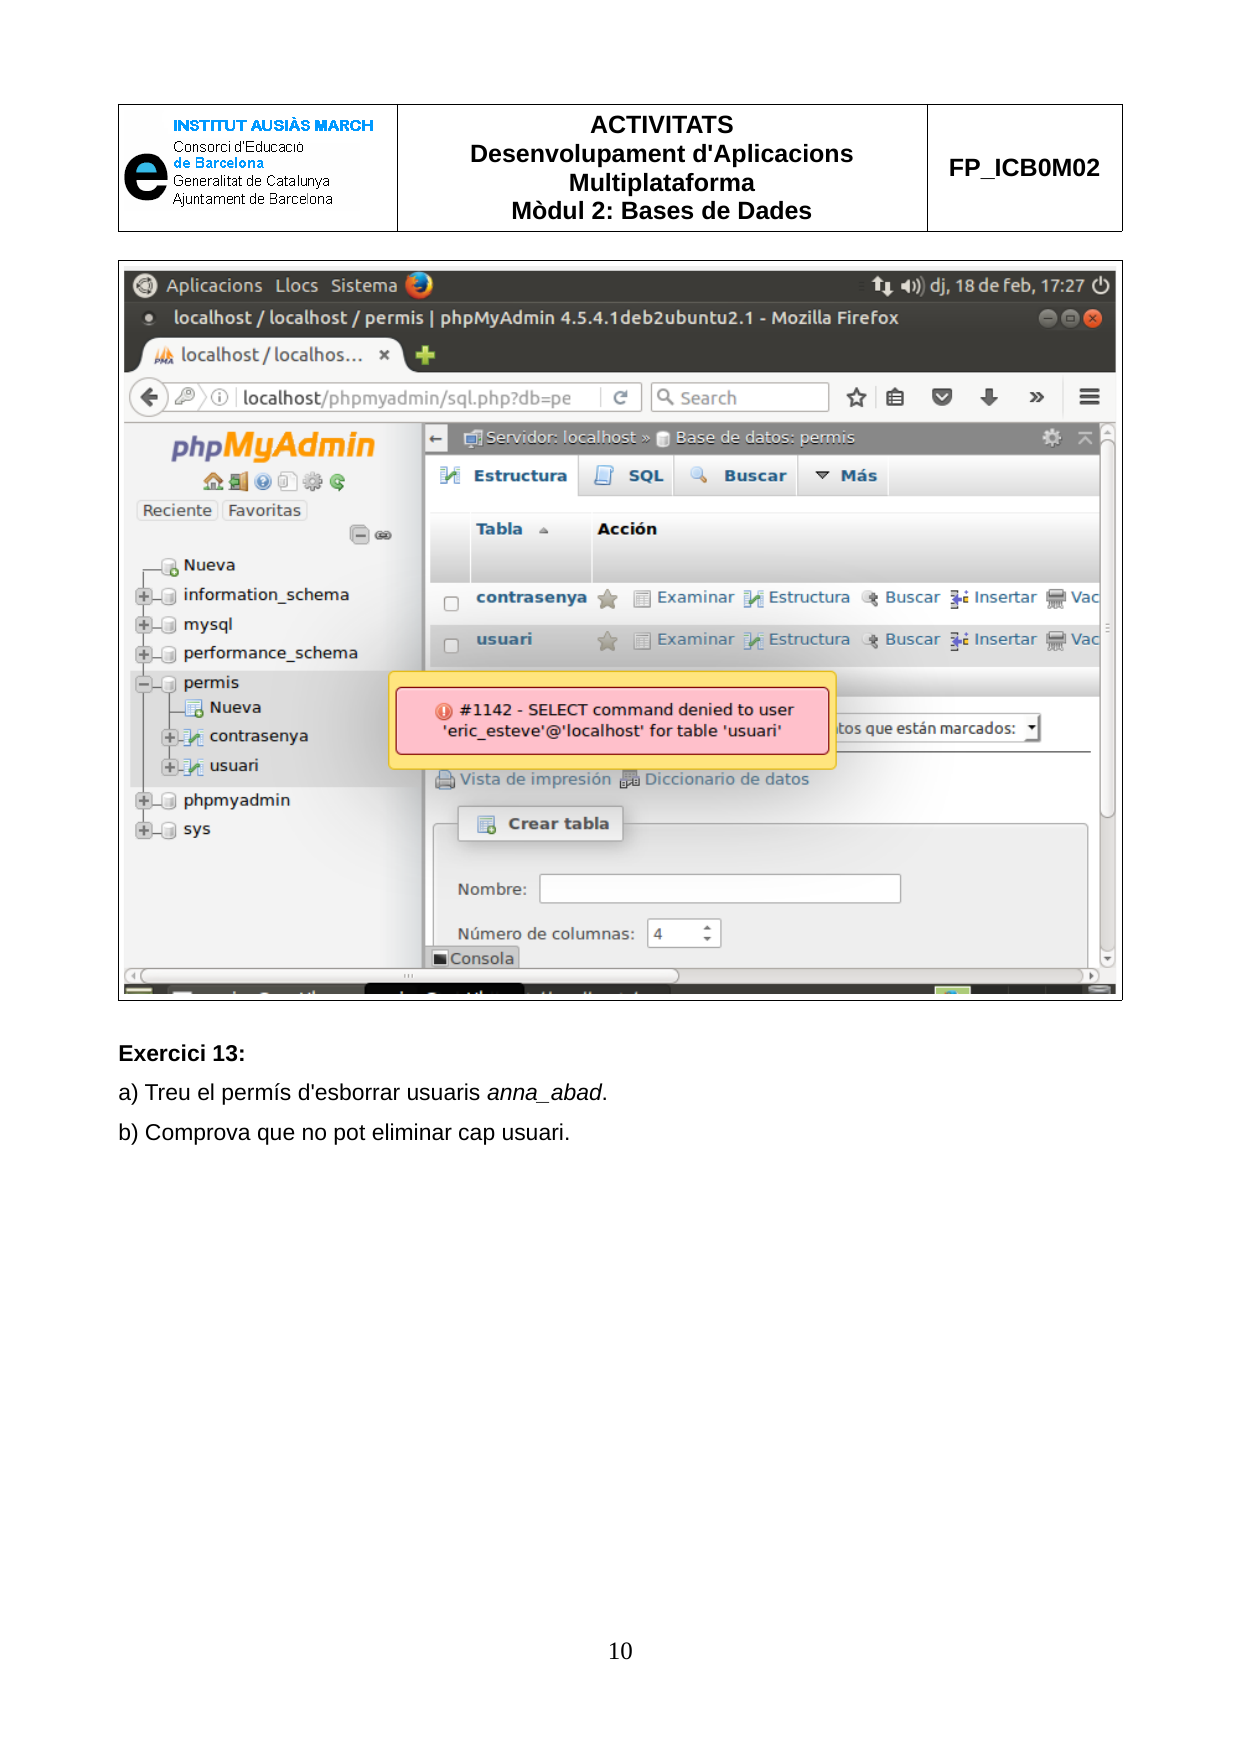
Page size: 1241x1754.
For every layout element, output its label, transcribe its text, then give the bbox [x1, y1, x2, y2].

text Exercici 13: [118, 1040, 1122, 1066]
table_header [119, 261, 1122, 1000]
text a) Treu el permís d'esborrar usuaris anna_abad. [118, 1079, 1122, 1106]
text b) Comprova que no pot eliminar cap usuari. [118, 1119, 1122, 1145]
